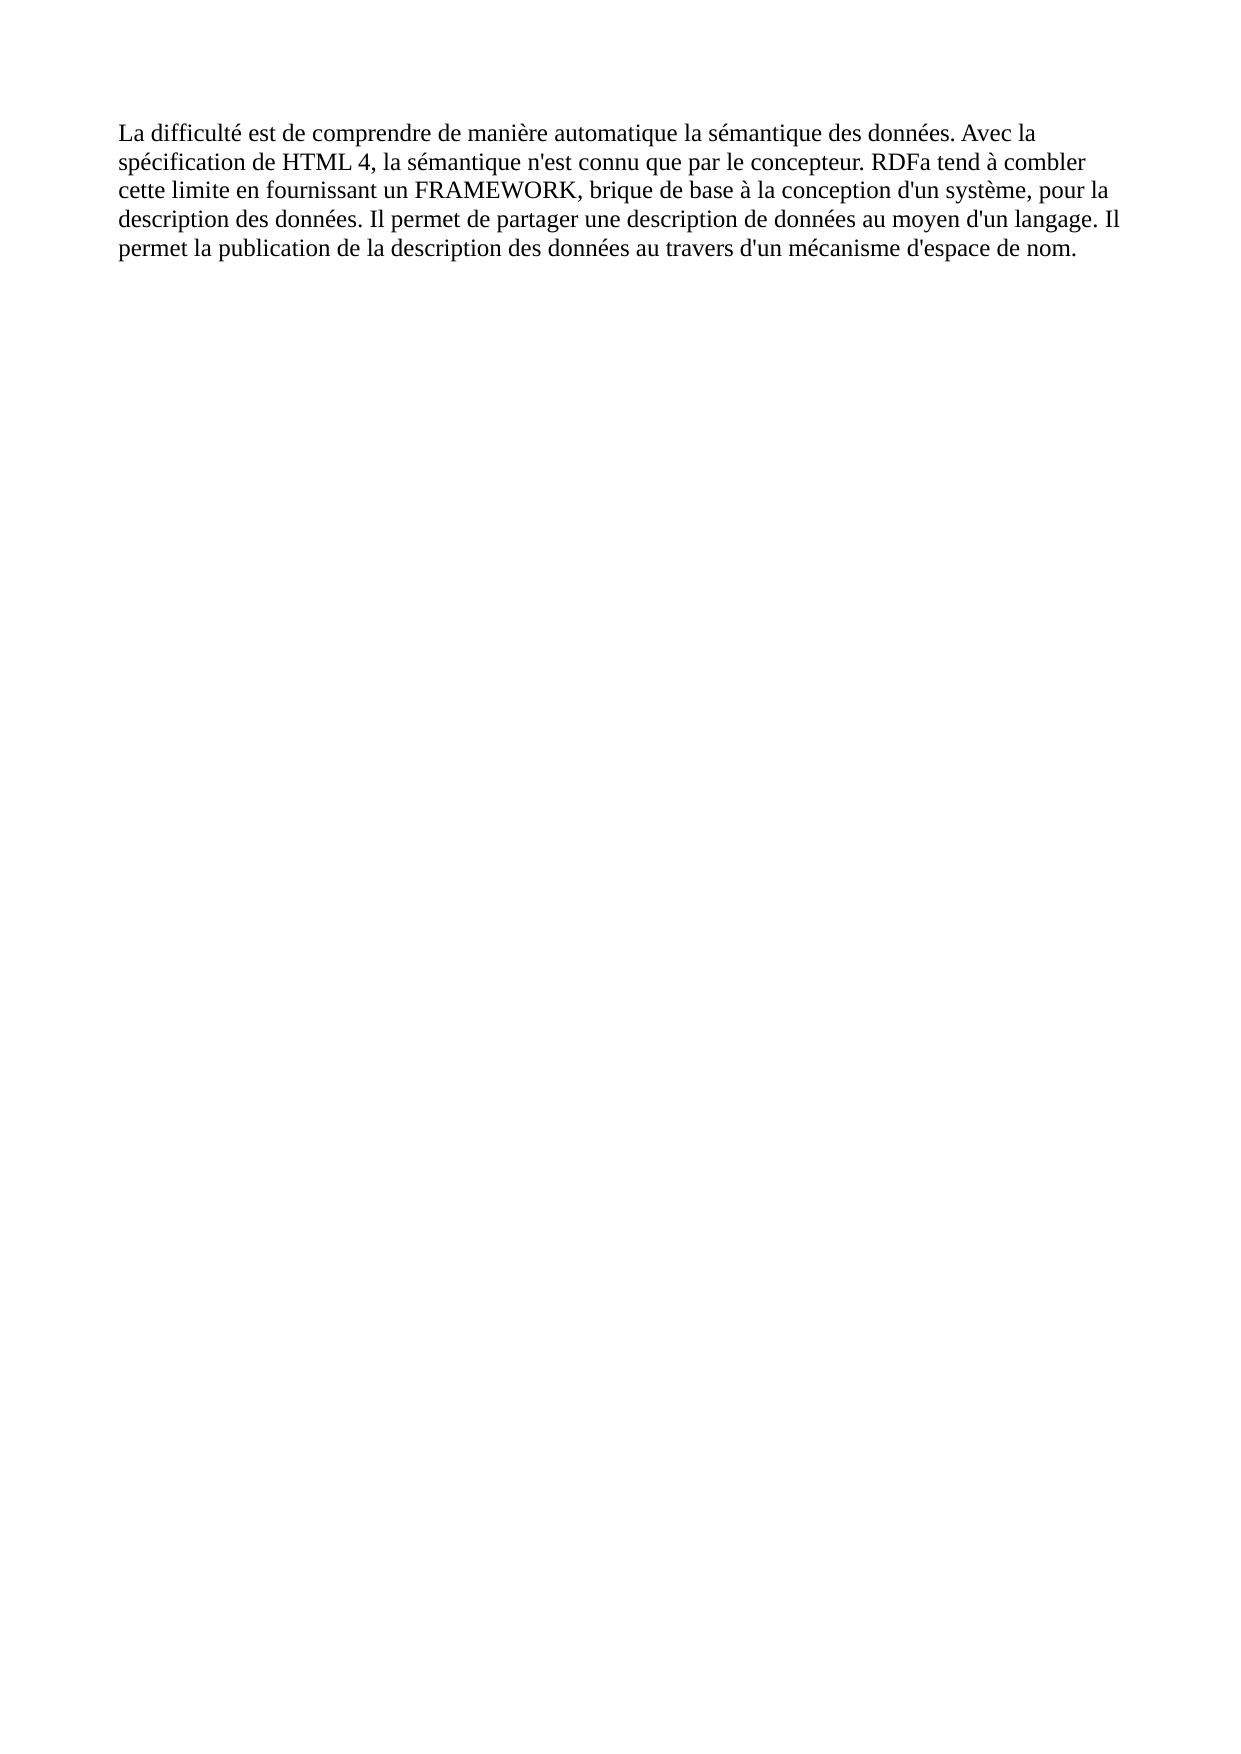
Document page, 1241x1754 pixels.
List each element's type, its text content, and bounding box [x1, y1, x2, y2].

text La difficulté est de comprendre de manière automatique la sémantique des données. Avec la spécification de HTML 4, la sémantique n'est connu que par le concepteur. RDFa tend à combler cette limite en fournissant un FRAMEWORK, brique de base à la conception d'un système, pour la description des données. Il permet de partager une description de données au moyen d'un langage. Il permet la publication de la description des données au travers d'un mécanisme d'espace de nom. [118, 118, 1122, 262]
